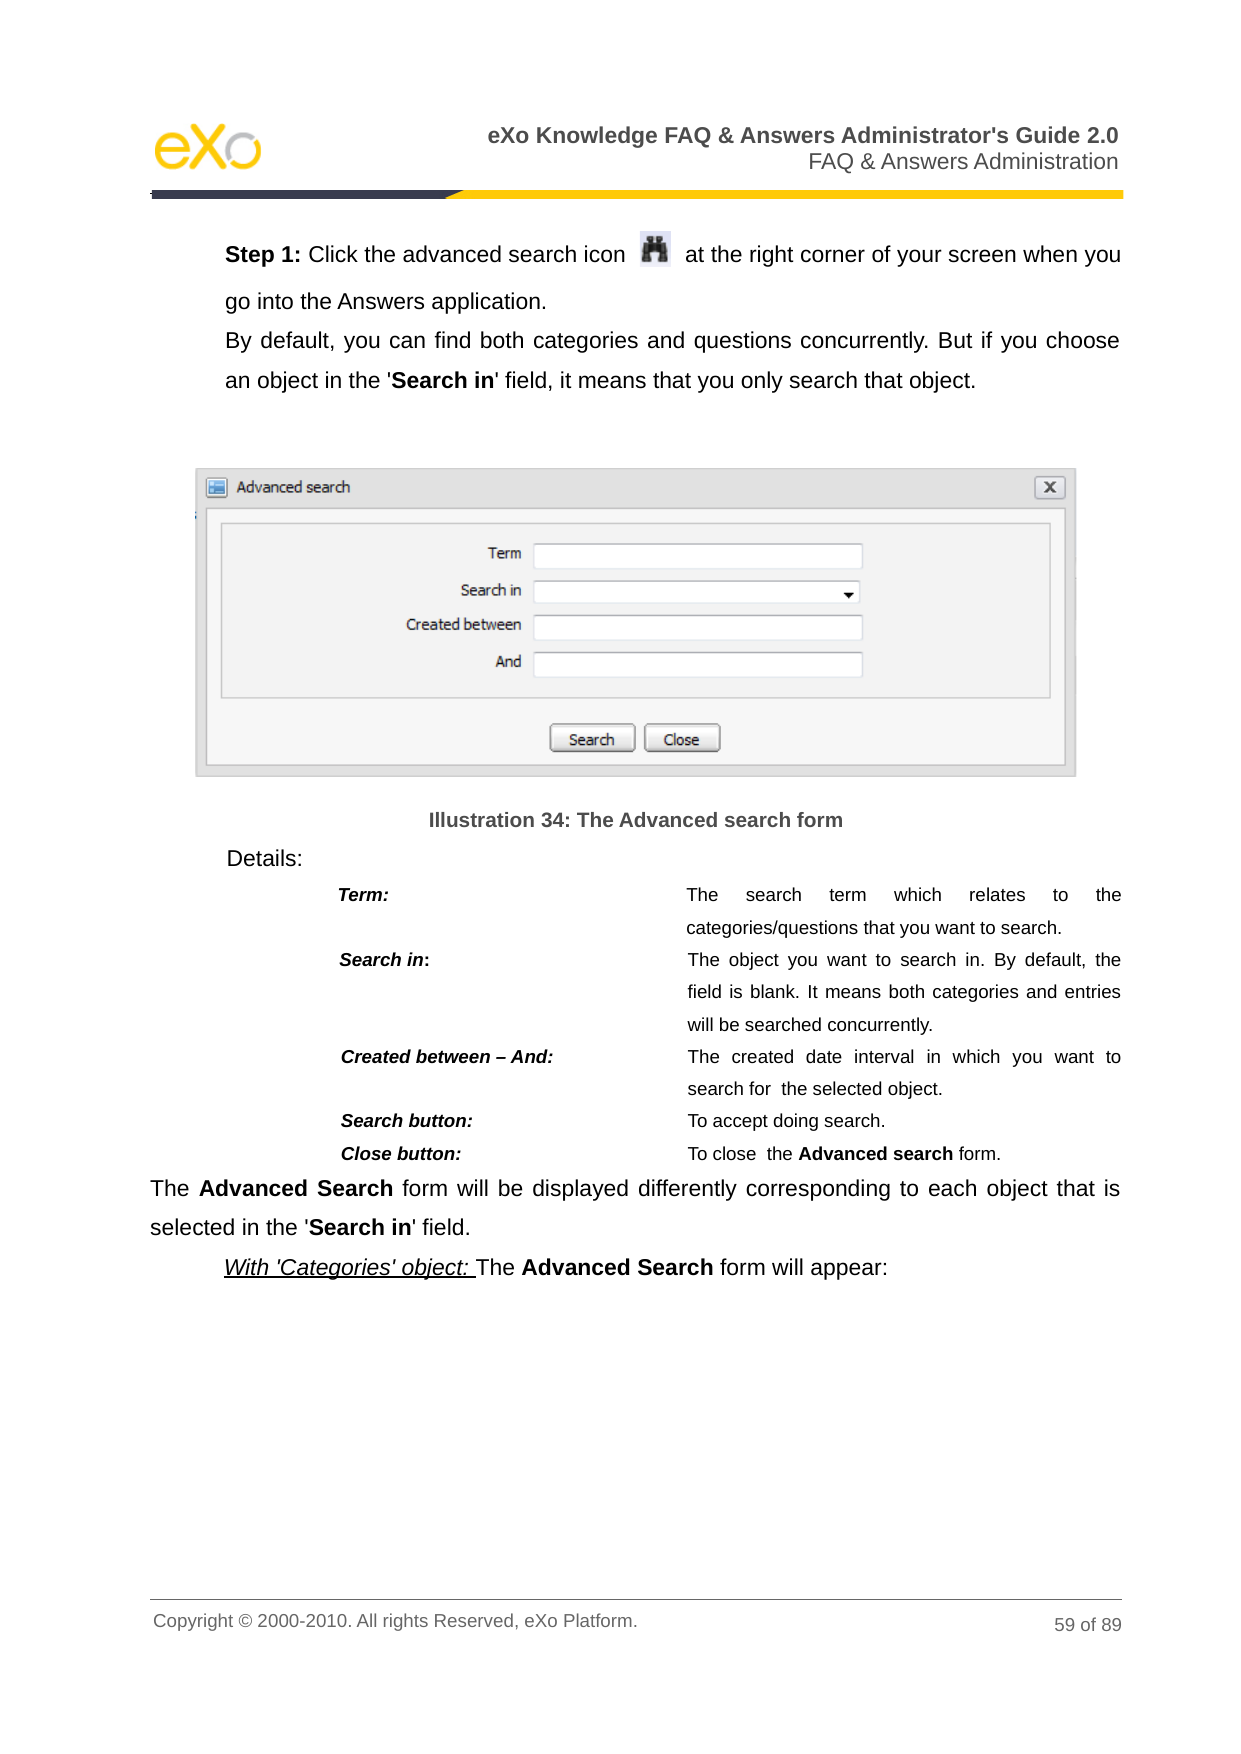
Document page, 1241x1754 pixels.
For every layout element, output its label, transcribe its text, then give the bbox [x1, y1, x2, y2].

list Step 1: Click the advanced search icon at the right corner of your screen when you go into the Answers application. [187, 223, 1122, 314]
picture [151, 190, 1124, 199]
text Search in: The object you want to search in. By default, the field is blank. It means both categories and entries will be searched concurrently. [339, 949, 1122, 1035]
text With 'Categories' object: The Advanced Search form will appear: [223, 1254, 1122, 1280]
text The Advanced Search form will be displayed differently corresponding to each object that is selected in the 'Search in' field. [150, 1175, 1122, 1241]
list Details: [189, 396, 1122, 871]
text Search button: To accept doing search. [341, 1110, 1122, 1132]
picture [155, 123, 262, 170]
text Term: The search term which relates to the categories/questions that you want to search. [337, 884, 1122, 938]
text Created between – And: The created date interval in which you want to search for the selected object. [341, 1046, 1122, 1099]
picture [195, 468, 1077, 777]
text Close button: To close the Advanced search form. [341, 1142, 1122, 1164]
list By default, you can find both categories and questions concurrently. But if you choose an object in the 'Search in' field, it means that you only search that object. [187, 327, 1122, 393]
picture [639, 231, 671, 267]
list Illustration 34: The Advanced search form [195, 777, 1076, 832]
